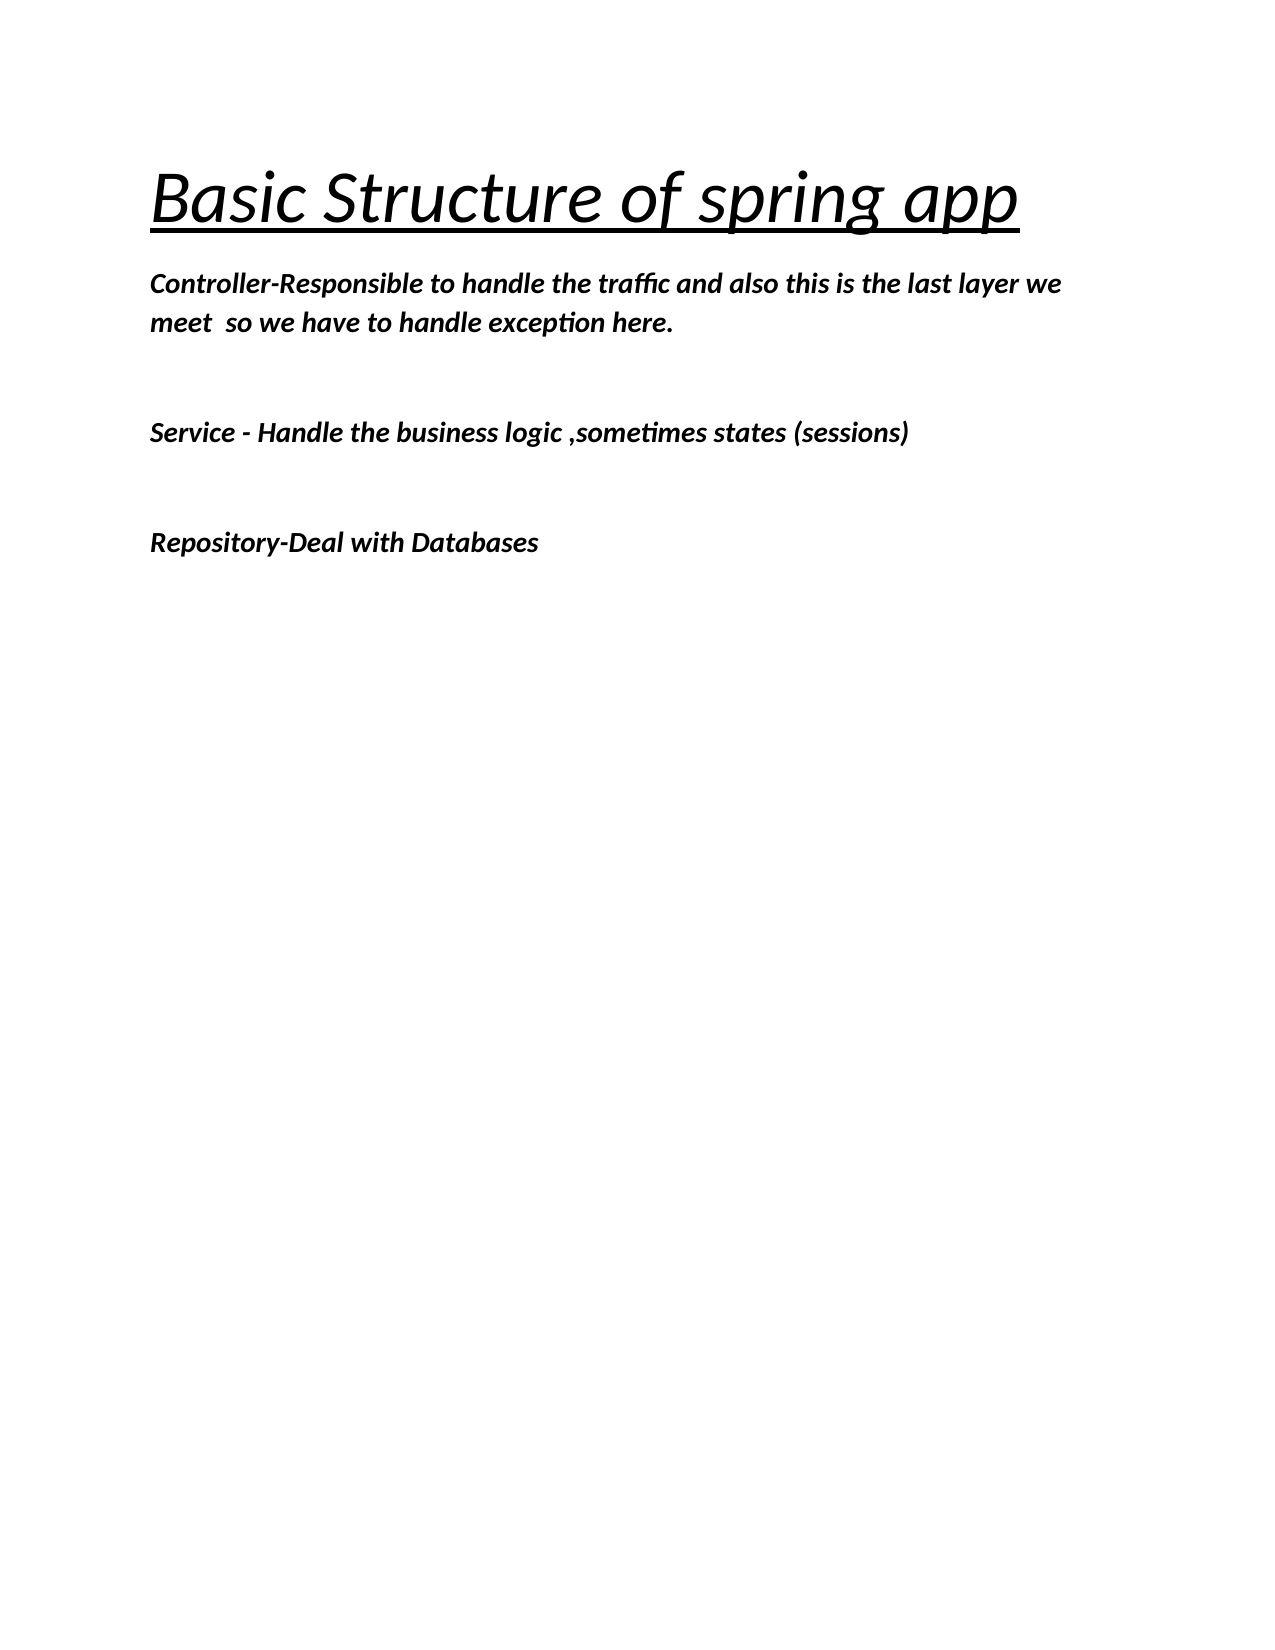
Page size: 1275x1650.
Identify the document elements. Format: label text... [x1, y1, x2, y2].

text Service - Handle the business logic ,sometimes states (sessions) [150, 414, 1125, 450]
text Repository-Deal with Databases [150, 524, 1125, 560]
text Controller-Responsible to handle the traffic and also this is the last layer we meet so we have to handle exception here. [150, 266, 1125, 339]
text Basic Structure of spring app [150, 150, 1125, 242]
